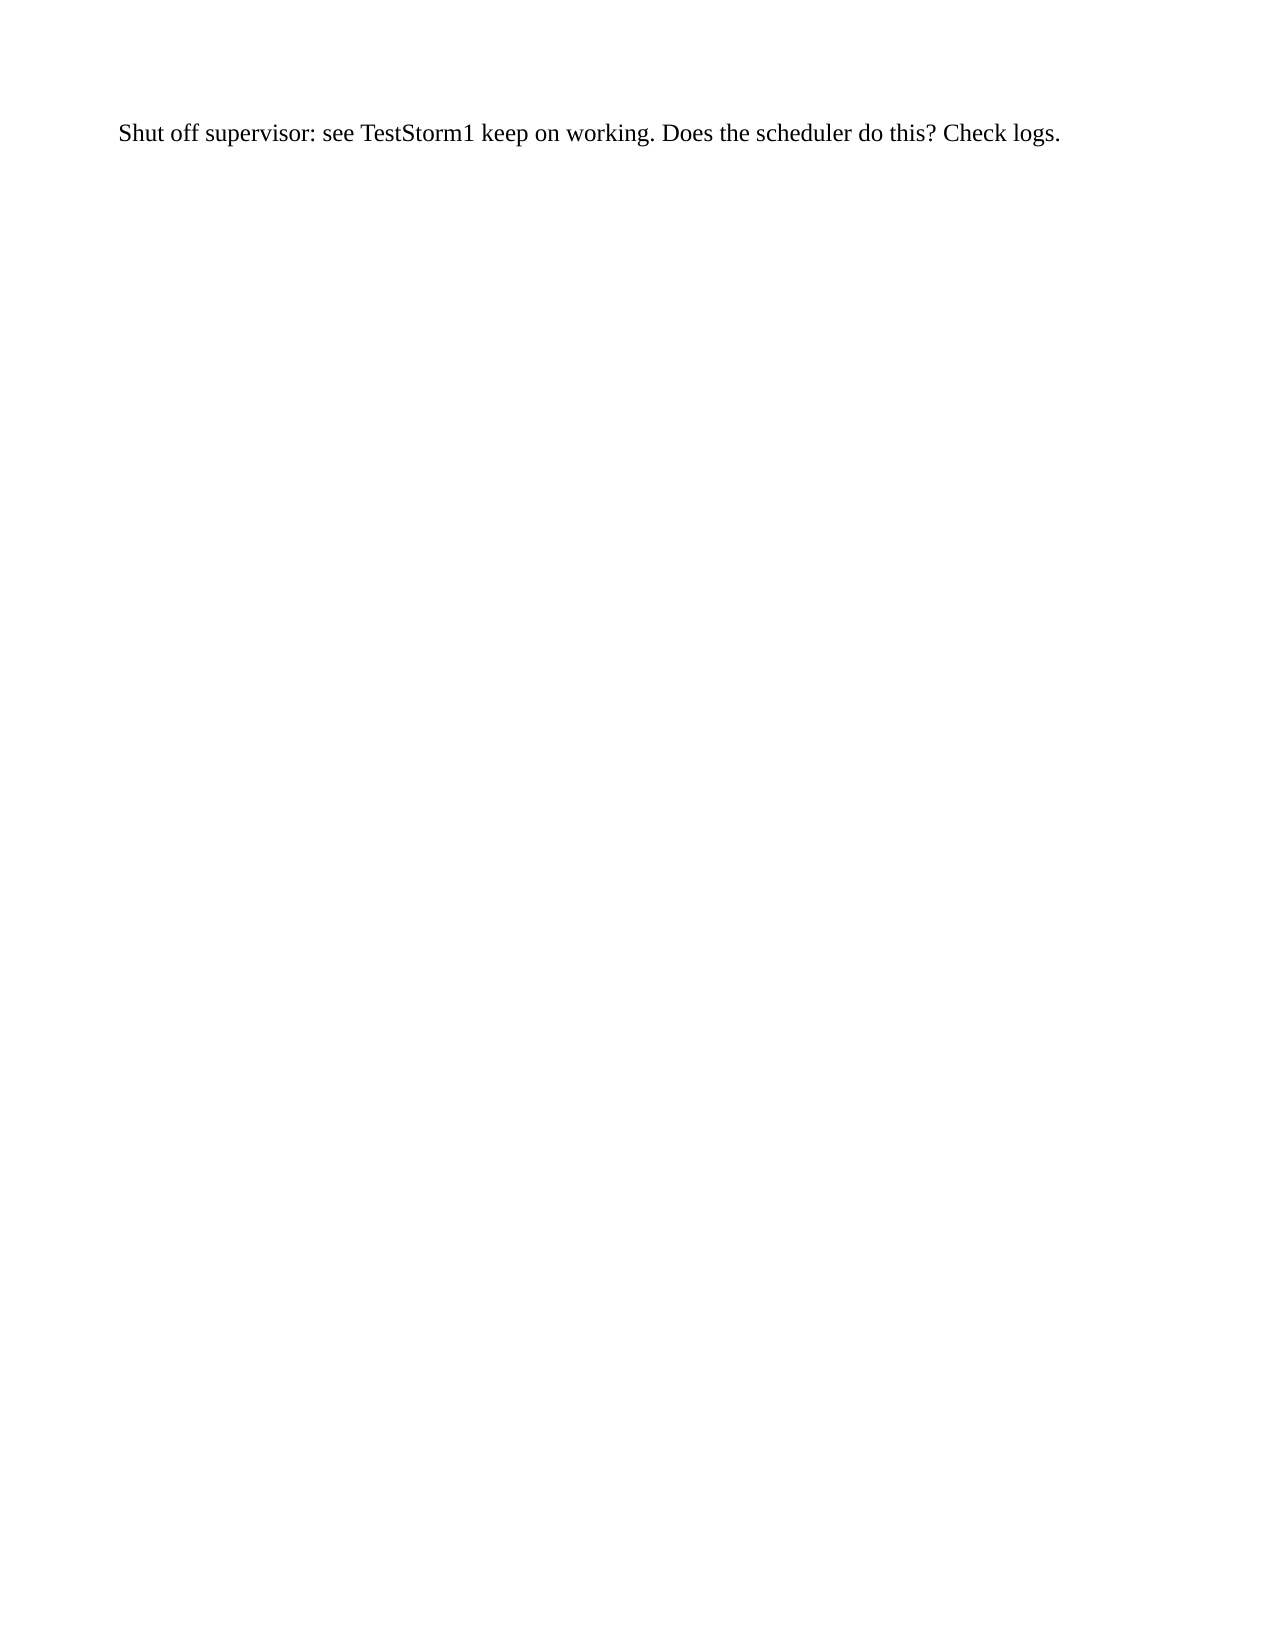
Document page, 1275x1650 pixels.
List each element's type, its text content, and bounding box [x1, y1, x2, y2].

text Shut off supervisor: see TestStorm1 keep on working. Does the scheduler do this? Check logs. [118, 118, 1157, 147]
